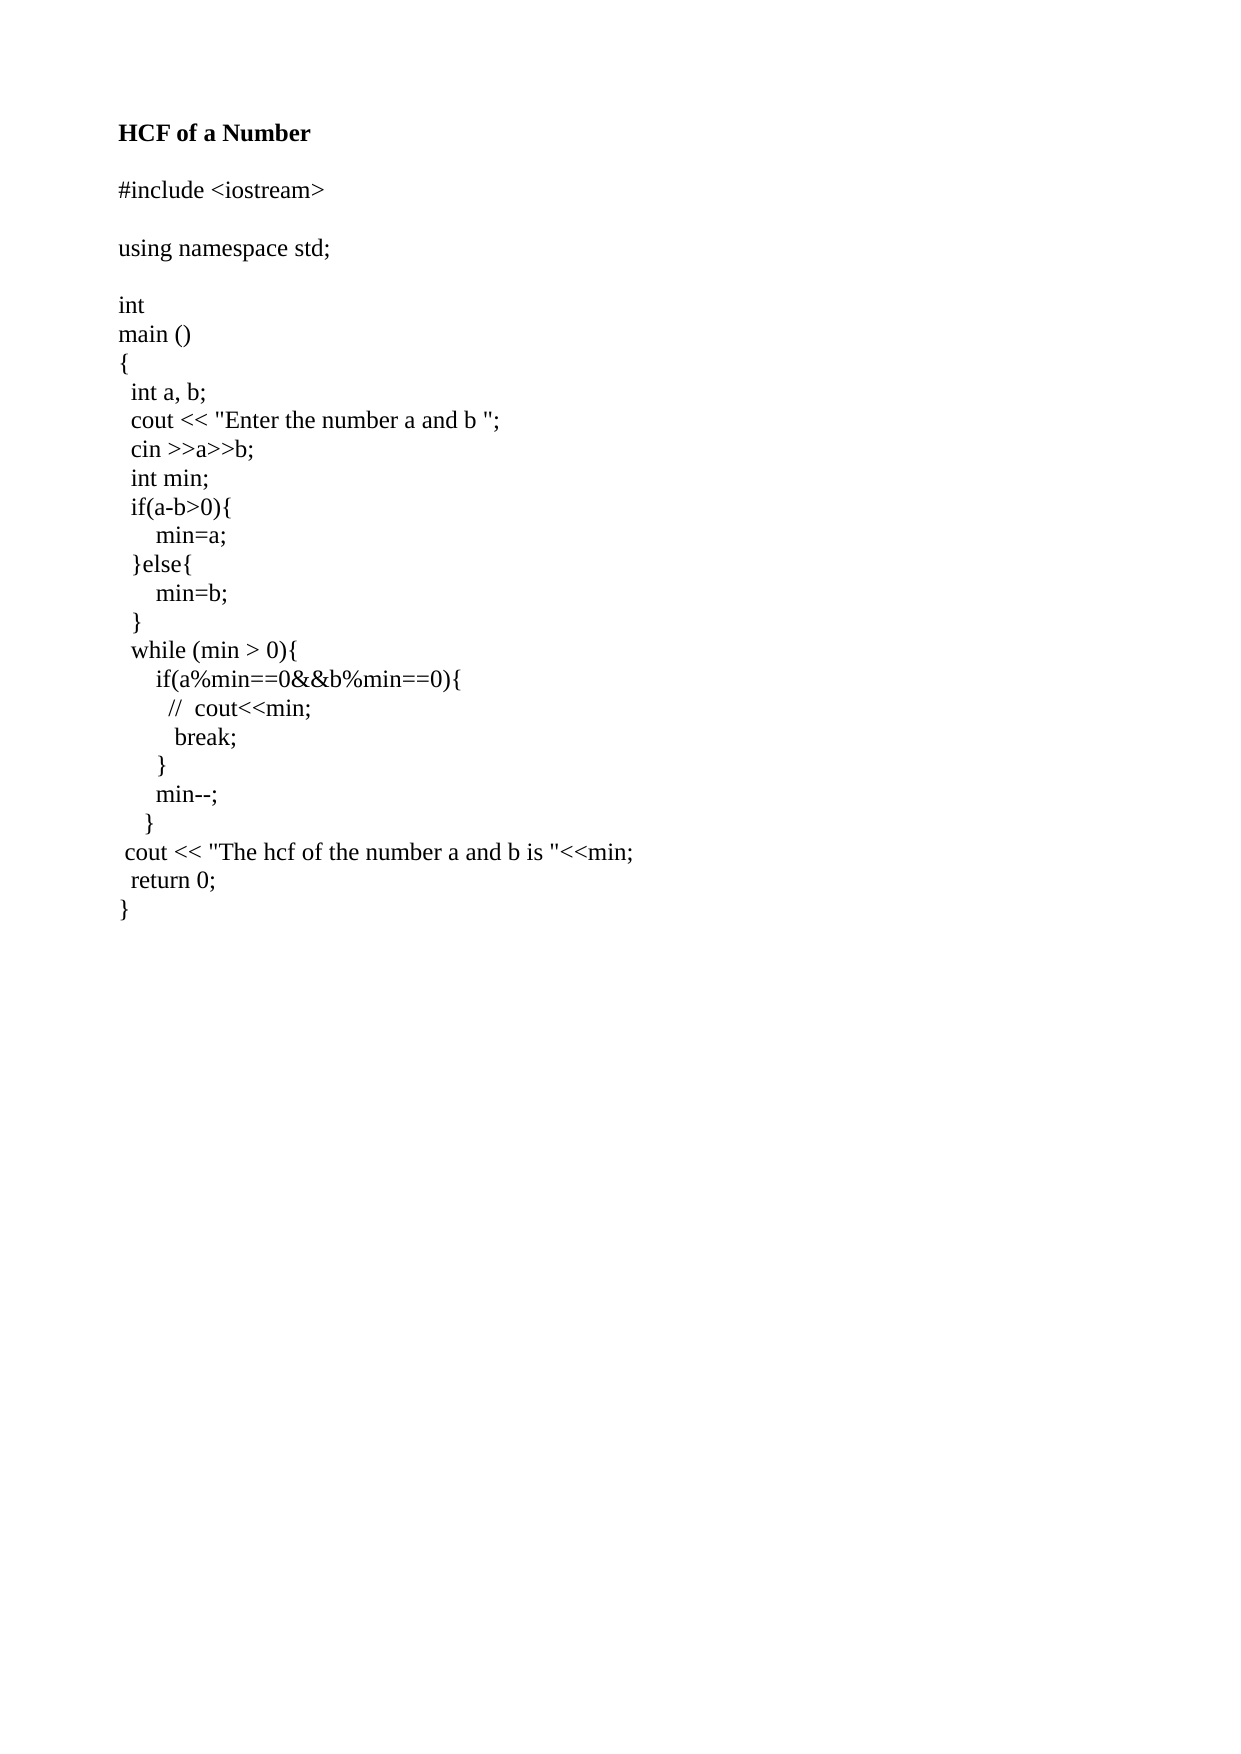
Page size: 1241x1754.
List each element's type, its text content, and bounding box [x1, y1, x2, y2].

text #include <iostream> [118, 176, 1122, 204]
text min=a; [118, 521, 1122, 549]
text main () [118, 319, 1122, 348]
text int [118, 291, 1122, 319]
text } [118, 808, 1122, 837]
text cin >>a>>b; [118, 434, 1122, 463]
text while (min > 0){ [118, 636, 1122, 664]
text // cout<<min; [118, 693, 1122, 722]
text cout << "The hcf of the number a and b is "<<min; [118, 837, 1122, 866]
text }else{ [118, 549, 1122, 578]
text min--; [118, 779, 1122, 808]
text min=b; [118, 578, 1122, 607]
text if(a-b>0){ [118, 492, 1122, 521]
text HCF of a Number [118, 118, 1122, 147]
text break; [118, 722, 1122, 751]
text } [118, 607, 1122, 636]
text return 0; [118, 866, 1122, 894]
text { [118, 348, 1122, 377]
text if(a%min==0&&b%min==0){ [118, 664, 1122, 693]
text } [118, 751, 1122, 779]
text int min; [118, 463, 1122, 492]
text using namespace std; [118, 233, 1122, 262]
text cout << "Enter the number a and b "; [118, 406, 1122, 434]
text } [118, 894, 1122, 923]
text int a, b; [118, 377, 1122, 406]
